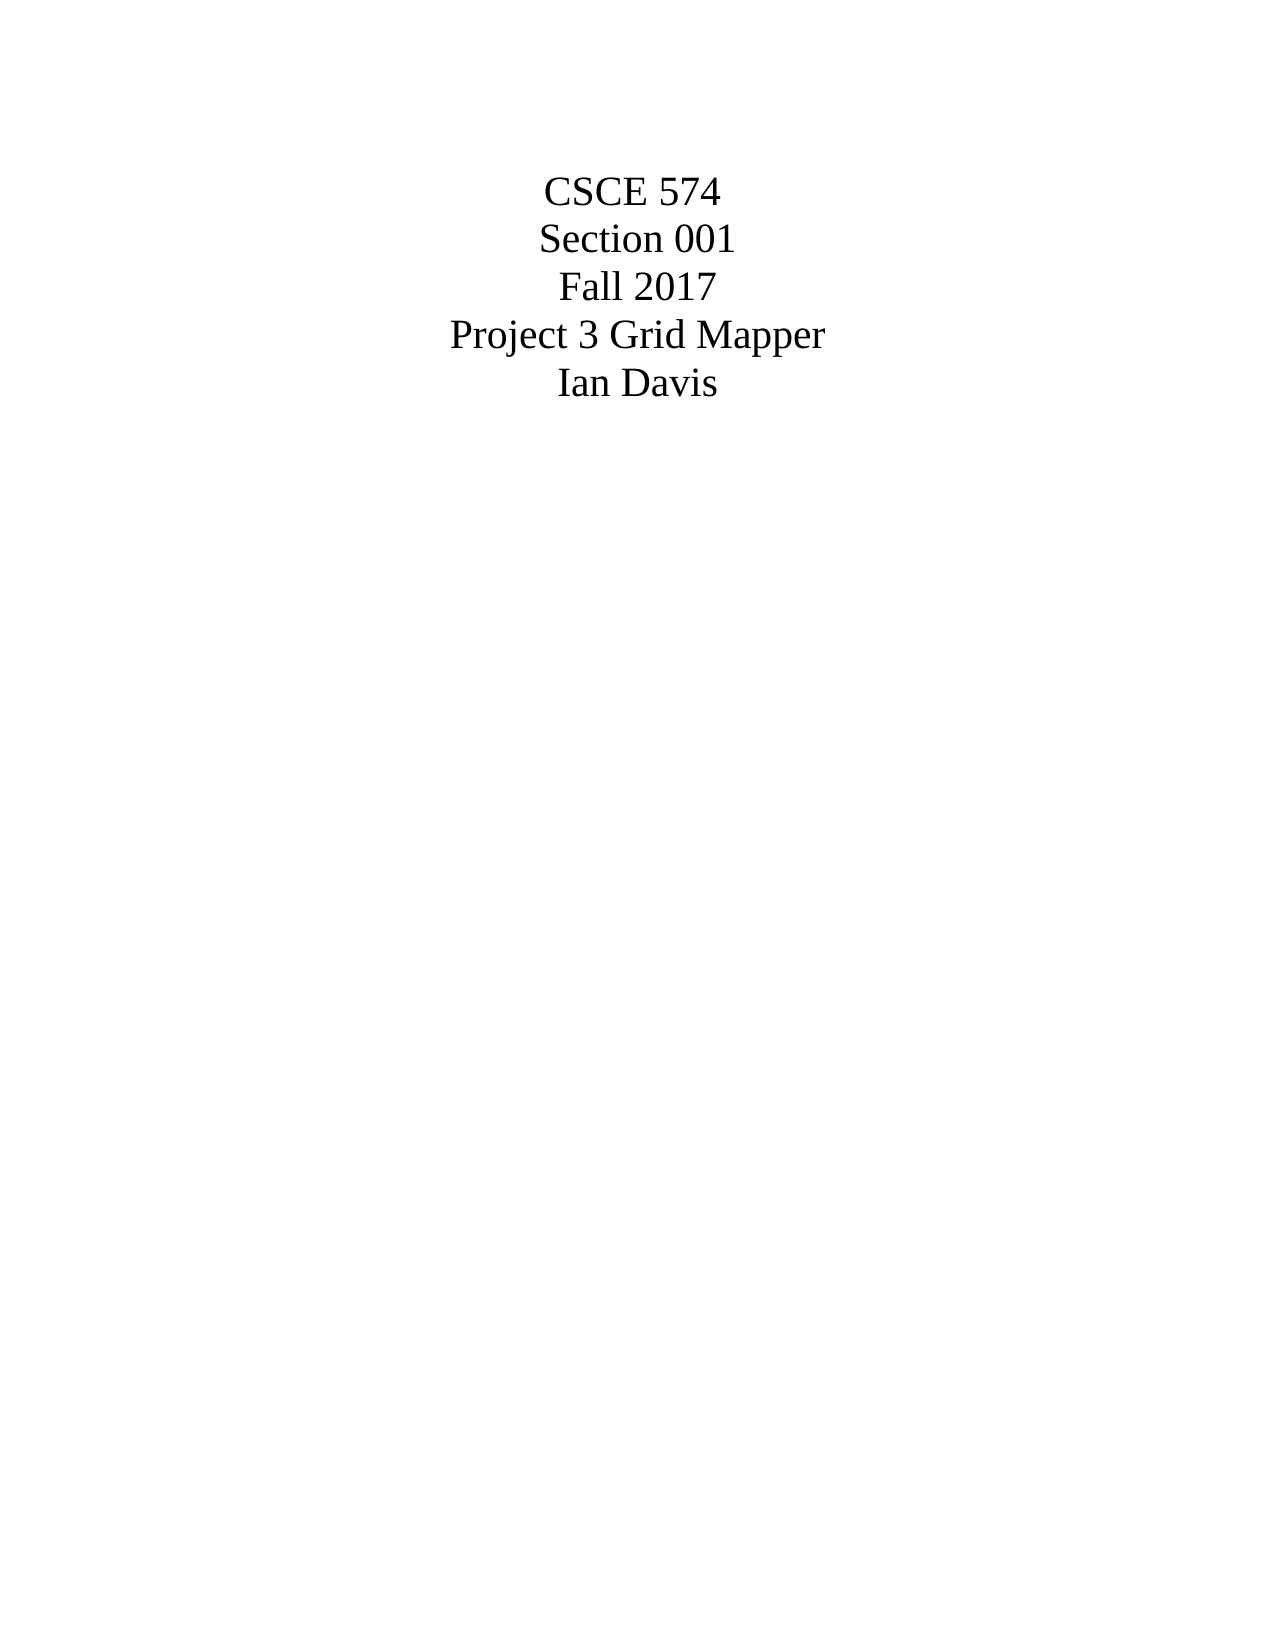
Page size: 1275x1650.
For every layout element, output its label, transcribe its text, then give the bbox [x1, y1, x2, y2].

text Ian Davis [118, 358, 1157, 406]
text CSCE 574 [118, 166, 1157, 214]
text Project 3 Grid Mapper [118, 310, 1157, 358]
text Section 001 [118, 214, 1157, 262]
text Fall 2017 [118, 262, 1157, 310]
